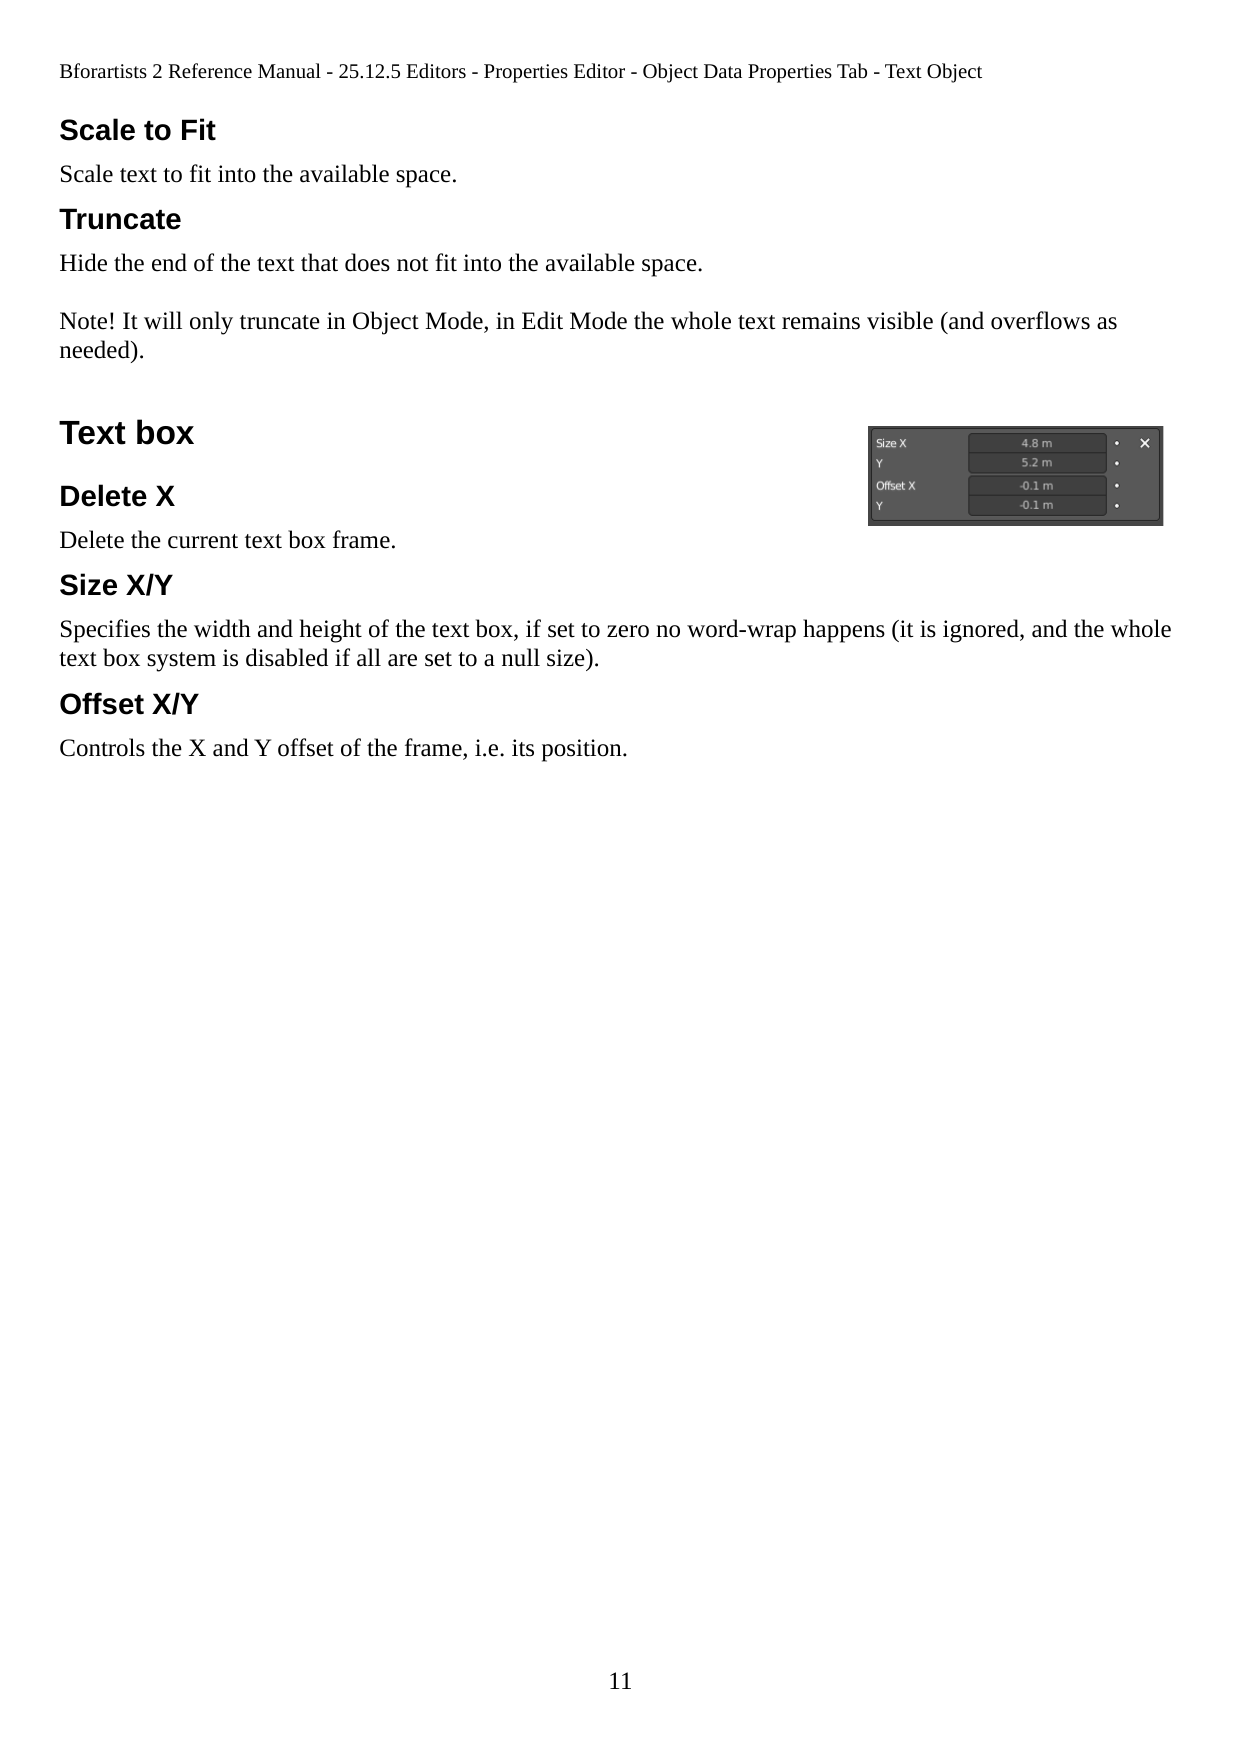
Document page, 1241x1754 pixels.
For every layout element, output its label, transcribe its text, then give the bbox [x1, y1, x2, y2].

text Controls the X and Y offset of the frame, i.e. its position. [59, 733, 1181, 762]
text Note! It will only truncate in Object Mode, in Edit Mode the whole text remains visible (and overflows as needed). [59, 306, 1181, 363]
text Hide the end of the text that does not fit into the available space. [59, 248, 1181, 277]
subtitle Text box [59, 413, 1181, 452]
text Delete the current text box frame. [59, 525, 1181, 554]
subtitle [1164, 479, 1181, 512]
subtitle Offset X/Y [59, 687, 1181, 720]
subtitle Truncate [59, 202, 1181, 236]
subtitle Delete X [59, 479, 868, 512]
subtitle Size X/Y [59, 568, 1181, 602]
text Scale text to fit into the available space. [59, 159, 1181, 188]
subtitle Scale to Fit [59, 113, 1181, 146]
picture [868, 426, 1164, 526]
text Specifies the width and height of the text box, if set to zero no word-wrap happens (it is ignored, and the whole text box system is disabled if all are set to a null size). [59, 614, 1181, 672]
